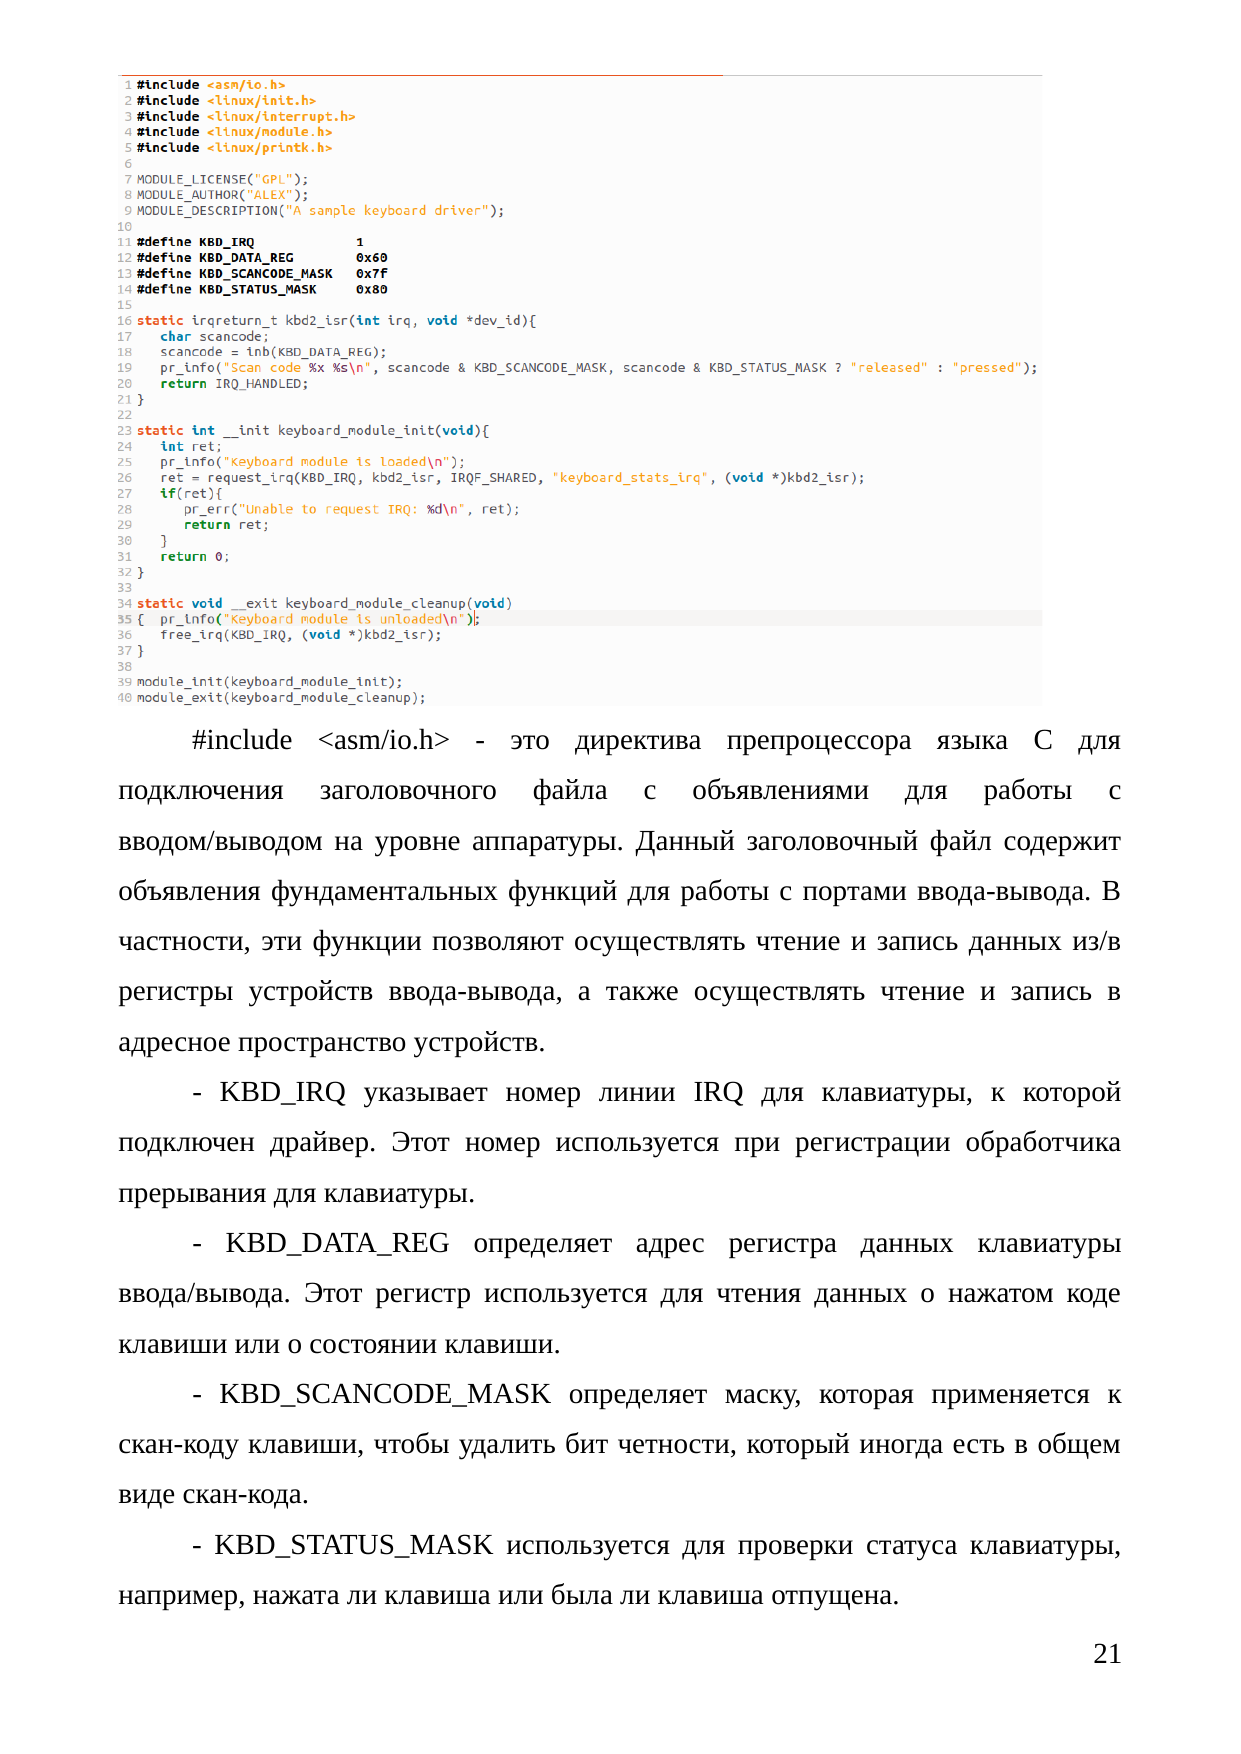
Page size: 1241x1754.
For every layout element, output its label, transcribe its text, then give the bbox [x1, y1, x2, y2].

text - KBD_IRQ указывает номер линии IRQ для клавиатуры, к которой подключен драйвер. Этот номер используется при регистрации обработчика прерывания для клавиатуры. [118, 1074, 1122, 1208]
text - KBD_SCANCODE_MASK определяет маску, которая применяется к скан-коду клавиши, чтобы удалить бит четности, который иногда есть в общем виде скан-кода. [118, 1376, 1122, 1510]
text #include <asm/io.h> - это директива препроцессора языка C для подключения заголовочного файла с объявлениями для работы с вводом/выводом на уровне аппаратуры. Данный заголовочный файл содержит объявления фундаментальных функций для работы с портами ввода-вывода. В частности, эти функции позволяют осуществлять чтение и запись данных из/в регистры устройств ввода-вывода, а также осуществлять чтение и запись в адресное пространство устройств. [118, 722, 1122, 1057]
text - KBD_STATUS_MASK используется для проверки статуса клавиатуры, например, нажата ли клавиша или была ли клавиша отпущена. [118, 1527, 1122, 1611]
text - KBD_DATA_REG определяет адрес регистра данных клавиатуры ввода/вывода. Этот регистр используется для чтения данных о нажатом коде клавиши или о состоянии клавиши. [118, 1225, 1122, 1359]
